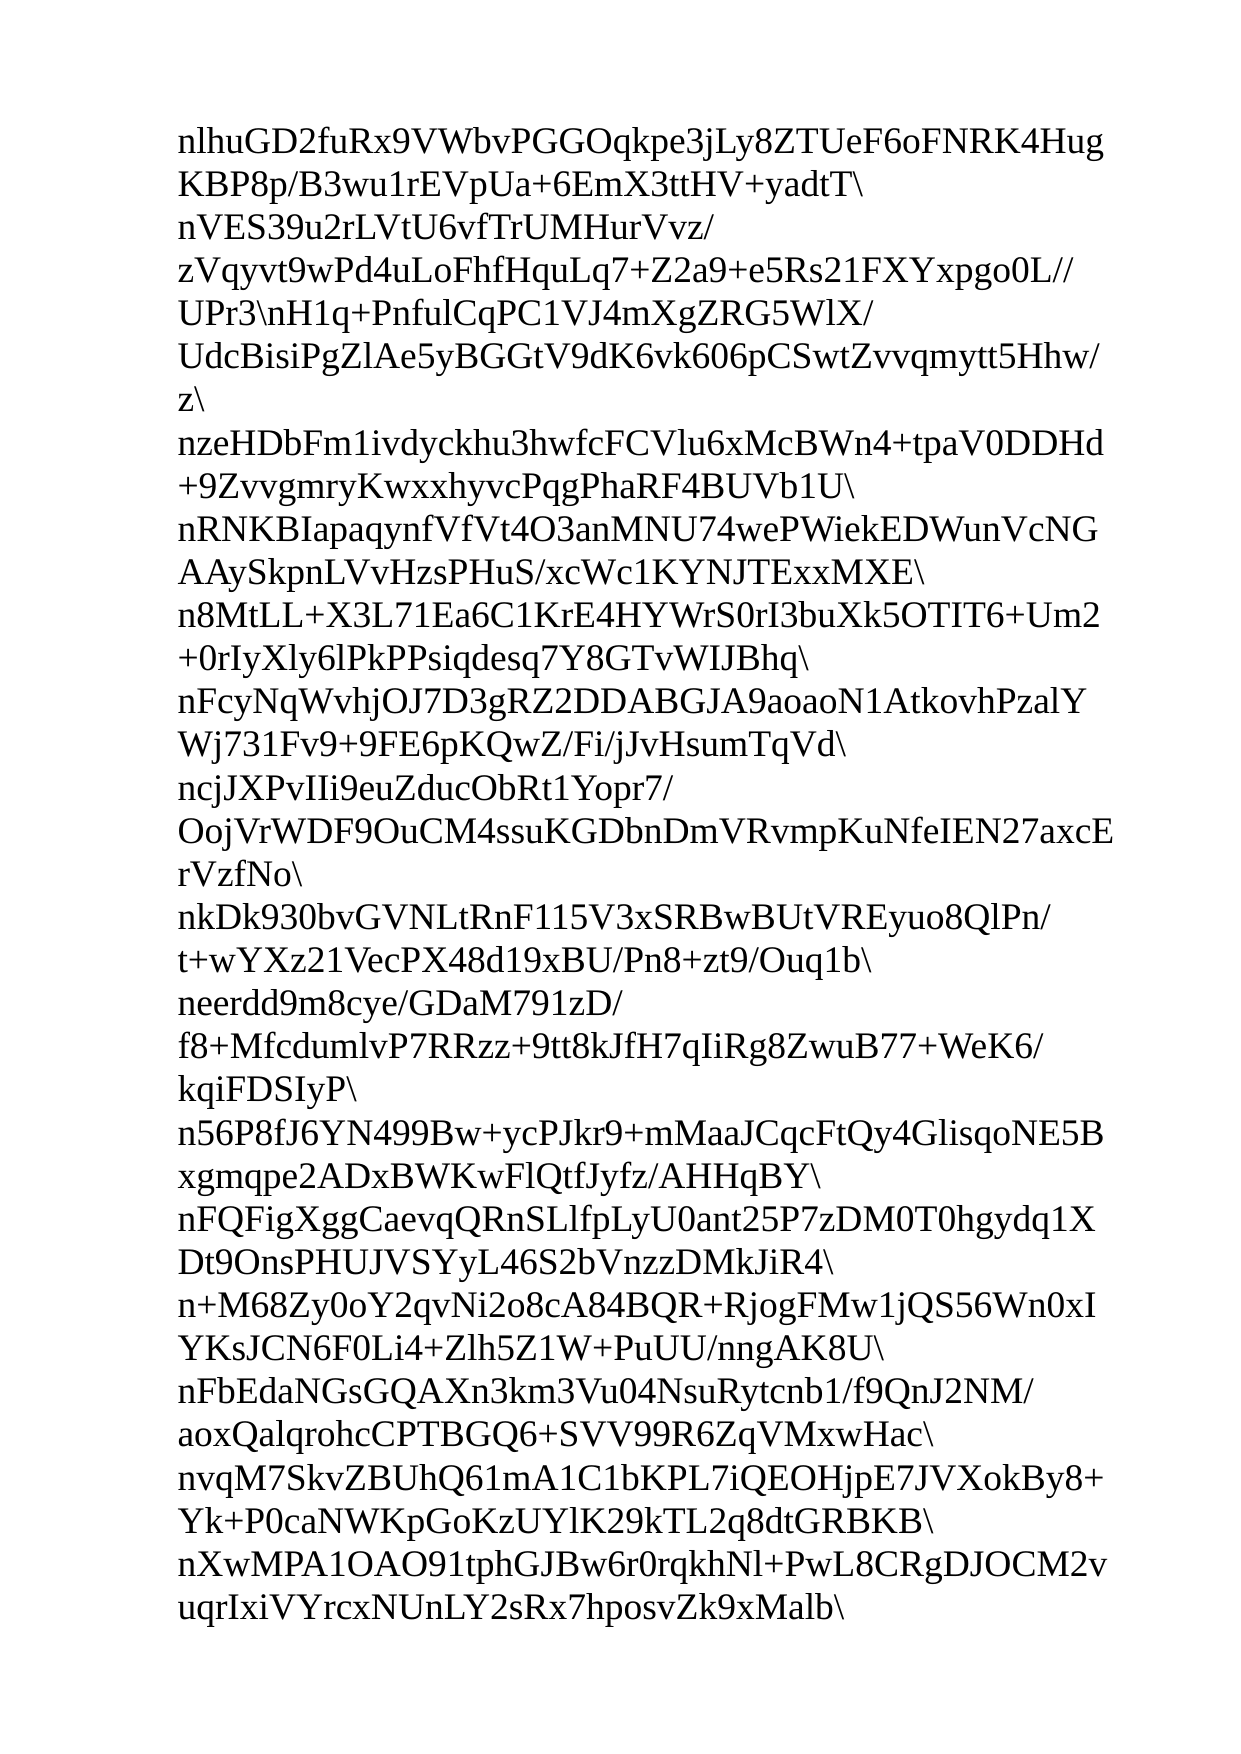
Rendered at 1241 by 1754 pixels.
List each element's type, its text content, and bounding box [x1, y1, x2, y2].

list nlhuGD2fuRx9VWbvPGGOqkpe3jLy8ZTUeF6oFNRK4HugKBP8p/B3wu1rEVpUa+6EmX3ttHV+yadtT\nVES39u2rLVtU6vfTrUMHurVvz/zVqyvt9wPd4uLoFhfHquLq7+Z2a9+e5Rs21FXYxpgo0L//UPr3\nH1q+PnfulCqPC1VJ4mXgZRG5WlX/UdcBisiPgZlAe5yBGGtV9dK6vk606pCSwtZvvqmytt5Hhw/z\nzeHDbFm1ivdyckhu3hwfcFCVlu6xMcBWn4+tpaV0DDHd+9ZvvgmryKwxxhyvcPqgPhaRF4BUVb1U\nRNKBIapaqynfVfVt4O3anMNU74wePWiekEDWunVcNGAAySkpnLVvHzsPHuS/xcWc1KYNJTExxMXE\n8MtLL+X3L71Ea6C1KrE4HYWrS0rI3buXk5OTIT6+Um2+0rIyXly6lPkPPsiqdesq7Y8GTvWIJBhq\nFcyNqWvhjOJ7D3gRZ2DDABGJA9aoaoN1AtkovhPzalYWj731Fv9+9FE6pKQwZ/Fi/jJvHsumTqVd\ncjJXPvIIi9euZducObRt1Yopr7/OojVrWDF9OuCM4ssuKGDbnDmVRvmpKuNfeIEN27axcErVzfNo\nkDk930bvGVNLtRnF115V3xSRBwBUtVREyuo8QlPn/t+wYXz21VecPX48d19xBU/Pn8+zt9/Ouq1b\neerdd9m8cye/GDaM791zD/f8+MfcdumlvP7RRzz+9tt8kJfH7qIiRg8ZwuB77+WeK6/kqiFDSIyP\n56P8fJ6YN499Bw+ycPJkr9+mMaaJCqcFtQy4GlisqoNE5Bxgmqpe2ADxBWKwFlQtfJyfz/AHHqBY\nFQFigXggCaevqQRnSLlfpLyU0ant25P7zDM0T0hgydq1XDt9OnsPHUJVSYyL46S2bVnzzDMkJiR4\n+M68Zy0oY2qvNi2o8cA84BQR+RjogFMw1jQS56Wn0xIYKsJCN6F0Li4+Zlh5Z1W+PuUU/nngAK8U\nFbEdaNGsGQAXn3km3Vu04NsuRytcnb1/f9QnJ2NM/aoxQalqrohcCPTBGQ6+SVV99R6ZqVMxwHac\nvqM7SkvZBUhQ61mA1C1bKPL7iQEOHjpE7JVXokBy8+Yk+P0caNWKpGoKzUYlK29kTL2q8dtGRBKB\nXwMPA1OAO91tphGJBw6r0rqkhNl+PwL8CRgDJOCM2vuqrIxiVYrcxNUnLY2sRx7hposvZk9xMalb\ [177, 118, 1122, 1627]
